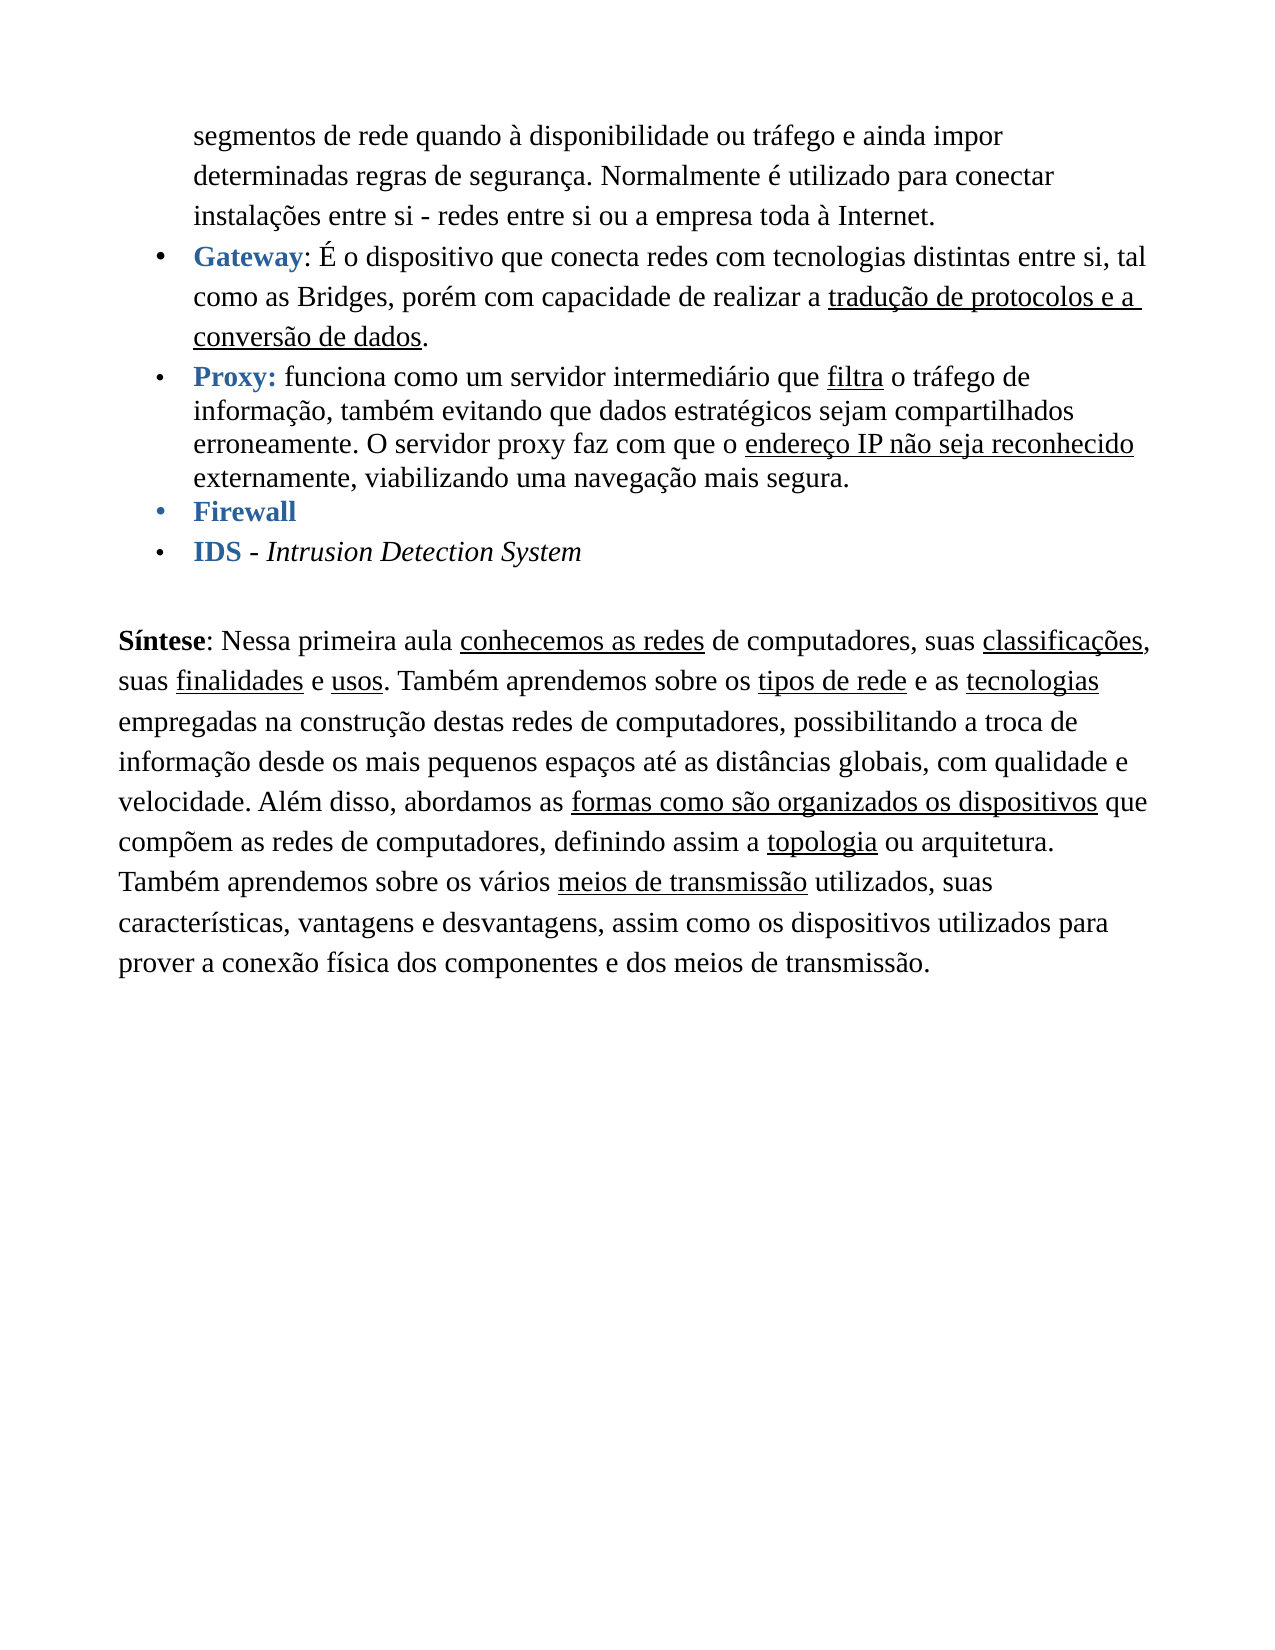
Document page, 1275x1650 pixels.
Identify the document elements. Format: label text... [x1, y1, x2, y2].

list Firewall [156, 494, 1157, 527]
text Síntese: Nessa primeira aula conhecemos as redes de computadores, suas classificações, suas finalidades e usos. Também aprendemos sobre os tipos de rede e as tecnologias empregadas na construção destas redes de computadores, possibilitando a troca de informação desde os mais pequenos espaços até as distâncias globais, com qualidade e velocidade. Além disso, abordamos as formas como são organizados os dispositivos que compõem as redes de computadores, definindo assim a topologia ou arquitetura. Também aprendemos sobre os vários meios de transmissão utilizados, suas características, vantagens e desvantagens, assim como os dispositivos utilizados para prover a conexão física dos componentes e dos meios de transmissão. [118, 623, 1157, 978]
list Gateway: É o dispositivo que conecta redes com tecnologias distintas entre si, tal como as Bridges, porém com capacidade de realizar a tradução de protocolos e a conversão de dados. [156, 239, 1157, 353]
list IDS - Intrusion Detection System [156, 534, 1157, 567]
list segmentos de rede quando à disponibilidade ou tráfego e ainda impor determinadas regras de segurança. Normalmente é utilizado para conectar instalações entre si - redes entre si ou a empresa toda à Internet. [156, 118, 1157, 232]
list Proxy: funciona como um servidor intermediário que filtra o tráfego de informação, também evitando que dados estratégicos sejam compartilhados erroneamente. O servidor proxy faz com que o endereço IP não seja reconhecido externamente, viabilizando uma navegação mais segura. [156, 359, 1157, 494]
